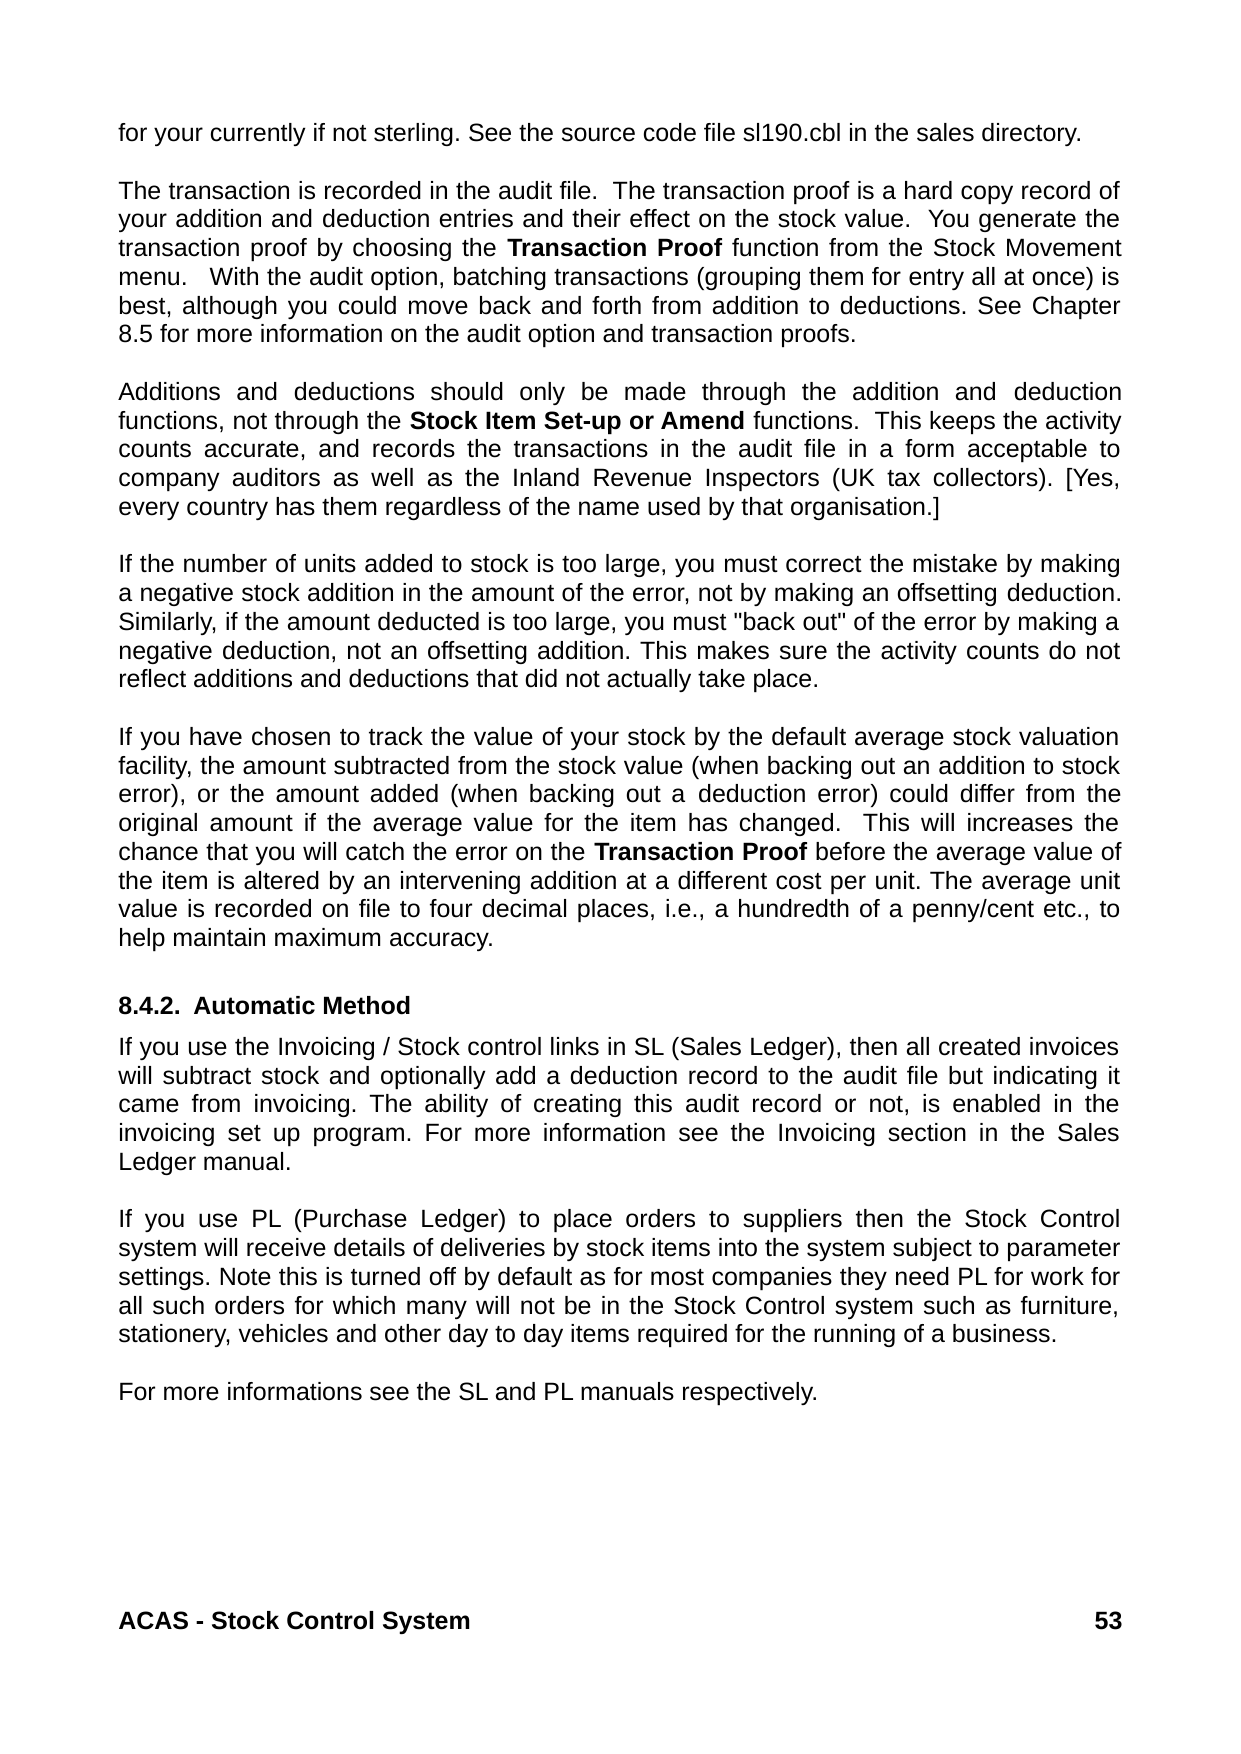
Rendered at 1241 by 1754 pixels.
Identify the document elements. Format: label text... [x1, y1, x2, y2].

text Additions and deductions should only be made through the addition and deduction functions, not through the Stock Item Set-up or Amend functions. This keeps the activity counts accurate, and records the transactions in the audit file in a form acceptable to company auditors as well as the Inland Revenue Inspectors (UK tax collectors). [Yes, every country has them regardless of the name used by that organisation.] [118, 377, 1122, 521]
text for your currently if not sterling. See the source code file sl190.cbl in the sales directory. [118, 118, 1122, 147]
text For more informations see the SL and PL manuals respectively. [118, 1377, 1122, 1406]
text If you have chosen to track the value of your stock by the default average stock valuation facility, the amount subtracted from the stock value (when backing out an addition to stock error), or the amount added (when backing out a deduction error) could differ from the original amount if the average value for the item has changed. This will increases the chance that you will catch the error on the Transaction Proof before the average value of the item is altered by an intervening addition at a different cost per unit. The average unit value is recorded on file to four decimal places, i.e., a hundredth of a penny/cent etc., to help maintain maximum accuracy. [118, 722, 1122, 952]
subtitle Automatic Method [118, 991, 1122, 1020]
text If the number of units added to stock is too large, you must correct the mistake by making a negative stock addition in the amount of the error, not by making an offsetting deduction. Similarly, if the amount deducted is too large, you must "back out" of the error by making a negative deduction, not an offsetting addition. This makes sure the activity counts do not reflect additions and deductions that did not actually take place. [118, 549, 1122, 693]
text If you use PL (Purchase Ledger) to place orders to suppliers then the Stock Control system will receive details of deliveries by stock items into the system subject to parameter settings. Note this is turned off by default as for most companies they need PL for work for all such orders for which many will not be in the Stock Control system such as furniture, stationery, vehicles and other day to day items required for the running of a business. [118, 1204, 1122, 1348]
text If you use the Invoicing / Stock control links in SL (Sales Ledger), then all created invoices will subtract stock and optionally add a deduction record to the audit file but indicating it came from invoicing. The ability of creating this audit record or not, is enabled in the invoicing set up program. For more information see the Invoicing section in the Sales Ledger manual. [118, 1032, 1122, 1176]
text The transaction is recorded in the audit file. The transaction proof is a hard copy record of your addition and deduction entries and their effect on the stock value. You generate the transaction proof by choosing the Transaction Proof function from the Stock Movement menu. With the audit option, batching transactions (grouping them for entry all at once) is best, although you could move back and forth from addition to deductions. See Chapter 8.5 for more information on the audit option and transaction proofs. [118, 176, 1122, 348]
